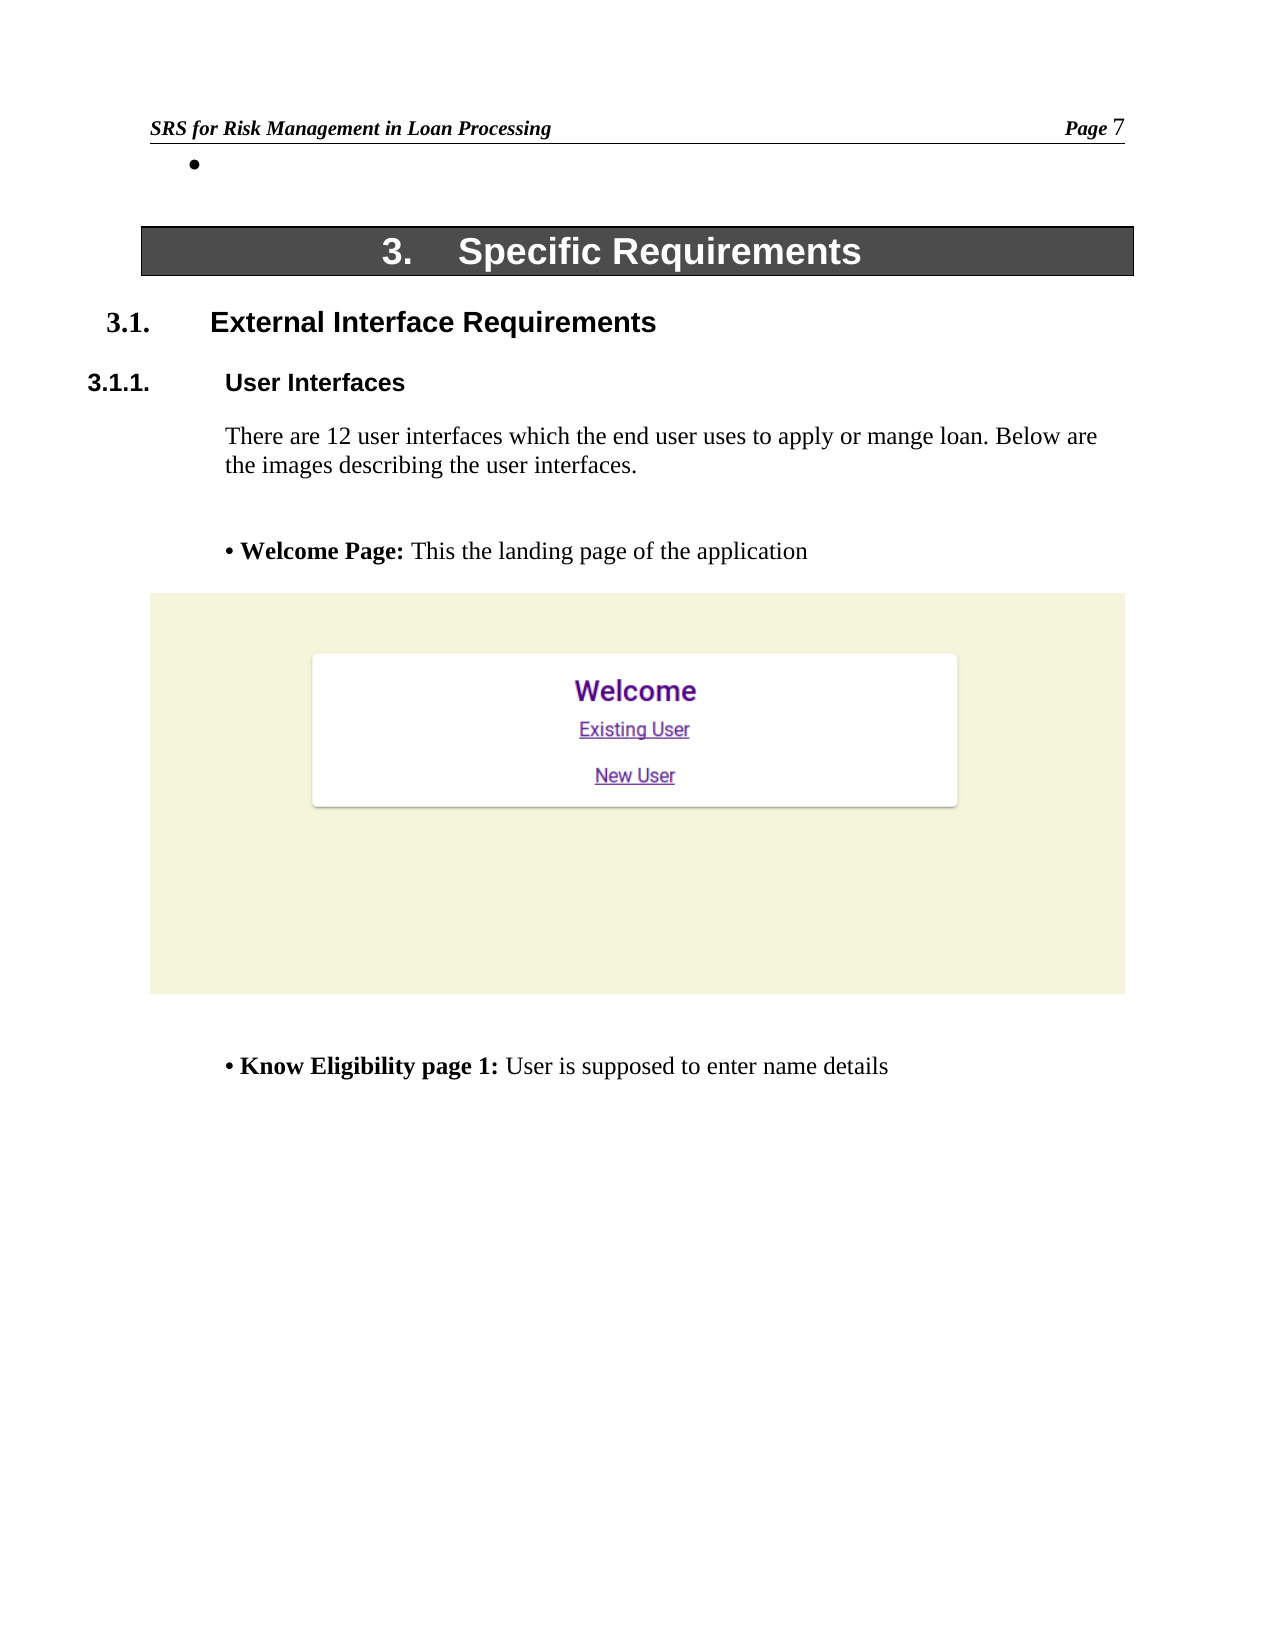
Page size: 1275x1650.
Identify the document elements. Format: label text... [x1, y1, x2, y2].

text • Know Eligibility page 1: User is supposed to enter name details [150, 1051, 1125, 1080]
subtitle Specific Requirements [142, 228, 1133, 275]
subtitle User Interfaces [150, 368, 1125, 396]
text • Welcome Page: This the landing page of the application [150, 536, 1125, 565]
text There are 12 user interfaces which the end user uses to apply or mange loan. Below are the images describing the user interfaces. [225, 421, 1125, 479]
picture [150, 593, 1125, 994]
subtitle External Interface Requirements [150, 305, 1125, 338]
